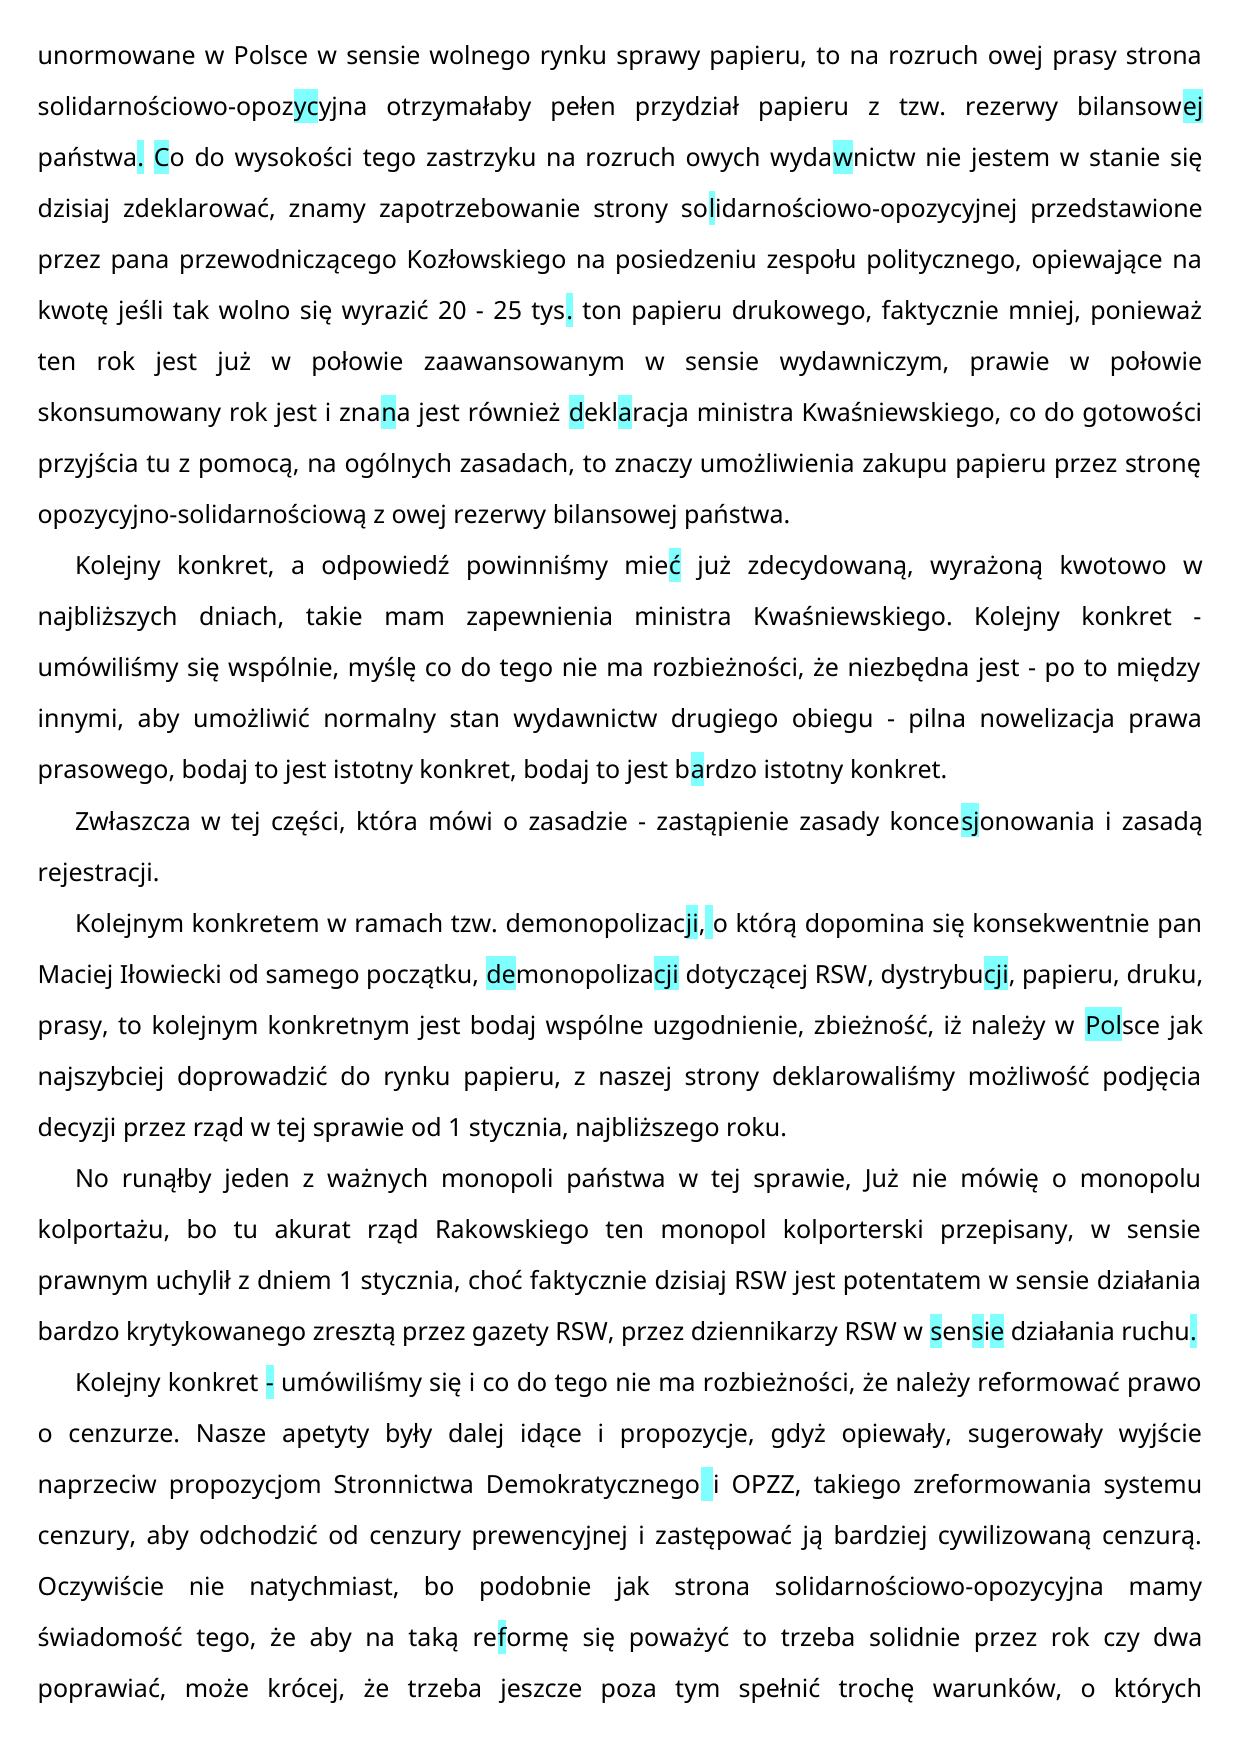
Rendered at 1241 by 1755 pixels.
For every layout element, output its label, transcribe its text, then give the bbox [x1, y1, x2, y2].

text Kolejny konkret, a odpowiedź powinniśmy mieć już zdecydowaną, wyrażoną kwotowo w najbliższych dniach, takie mam zapewnienia ministra Kwaśniewskiego. Kolejny konkret - umówiliśmy się wspólnie, myślę co do tego nie ma rozbieżności, że niezbędna jest - po to między innymi, aby umożliwić normalny stan wydawnictw drugiego obiegu - pilna nowelizacja prawa prasowego, bodaj to jest istotny konkret, bodaj to jest bardzo istotny konkret. [37, 548, 1203, 786]
text Zwłaszcza w tej części, która mówi o zasadzie - zastąpienie zasady koncesjonowania i zasadą rejestracji. [37, 803, 1203, 888]
text Kolejny konkret - umówiliśmy się i co do tego nie ma rozbieżności, że należy reformować prawo o cenzurze. Nasze apetyty były dalej idące i propozycje, gdyż opiewały, sugerowały wyjście naprzeciw propozycjom Stronnictwa Demokratycznego i OPZZ, takiego zreformowania systemu cenzury, aby odchodzić od cenzury prewencyjnej i zastępować ją bardziej cywilizowaną cenzurą. Oczywiście nie natychmiast, bo podobnie jak strona solidarnościowo-opozycyjna mamy świadomość tego, że aby na taką reformę się poważyć to trzeba solidnie przez rok czy dwa poprawiać, może krócej, że trzeba jeszcze poza tym spełnić trochę warunków, o których [37, 1364, 1203, 1705]
text unormowane w Polsce w sensie wolnego rynku sprawy papieru, to na rozruch owej prasy strona solidarnościowo-opozycyjna otrzymałaby pełen przydział papieru z tzw. rezerwy bilansowej państwa. Co do wysokości tego zastrzyku na rozruch owych wydawnictw nie jestem w stanie się dzisiaj zdeklarować, znamy zapotrzebowanie strony solidarnościowo-opozycyjnej przedstawione przez pana przewodniczącego Kozłowskiego na posiedzeniu zespołu politycznego, opiewające na kwotę jeśli tak wolno się wyrazić 20 - 25 tys. ton papieru drukowego, faktycznie mniej, ponieważ ten rok jest już w połowie zaawansowanym w sensie wydawniczym, prawie w połowie skonsumowany rok jest i znana jest również deklaracja ministra Kwaśniewskiego, co do gotowości przyjścia tu z pomocą, na ogólnych zasadach, to znaczy umożliwienia zakupu papieru przez stronę opozycyjno-solidarnościową z owej rezerwy bilansowej państwa. [37, 37, 1203, 531]
text No runąłby jeden z ważnych monopoli państwa w tej sprawie, Już nie mówię o monopolu kolportażu, bo tu akurat rząd Rakowskiego ten monopol kolporterski przepisany, w sensie prawnym uchylił z dniem 1 stycznia, choć faktycznie dzisiaj RSW jest potentatem w sensie działania bardzo krytykowanego zresztą przez gazety RSW, przez dziennikarzy RSW w sensie działania ruchu. [37, 1160, 1203, 1348]
text Kolejnym konkretem w ramach tzw. demonopolizacji, o którą dopomina się konsekwentnie pan Maciej Iłowiecki od samego początku, demonopolizacji dotyczącej RSW, dystrybucji, papieru, druku, prasy, to kolejnym konkretnym jest bodaj wspólne uzgodnienie, zbieżność, iż należy w Polsce jak najszybciej doprowadzić do rynku papieru, z naszej strony deklarowaliśmy możliwość podjęcia decyzji przez rząd w tej sprawie od 1 stycznia, najbliższego roku. [37, 905, 1203, 1143]
